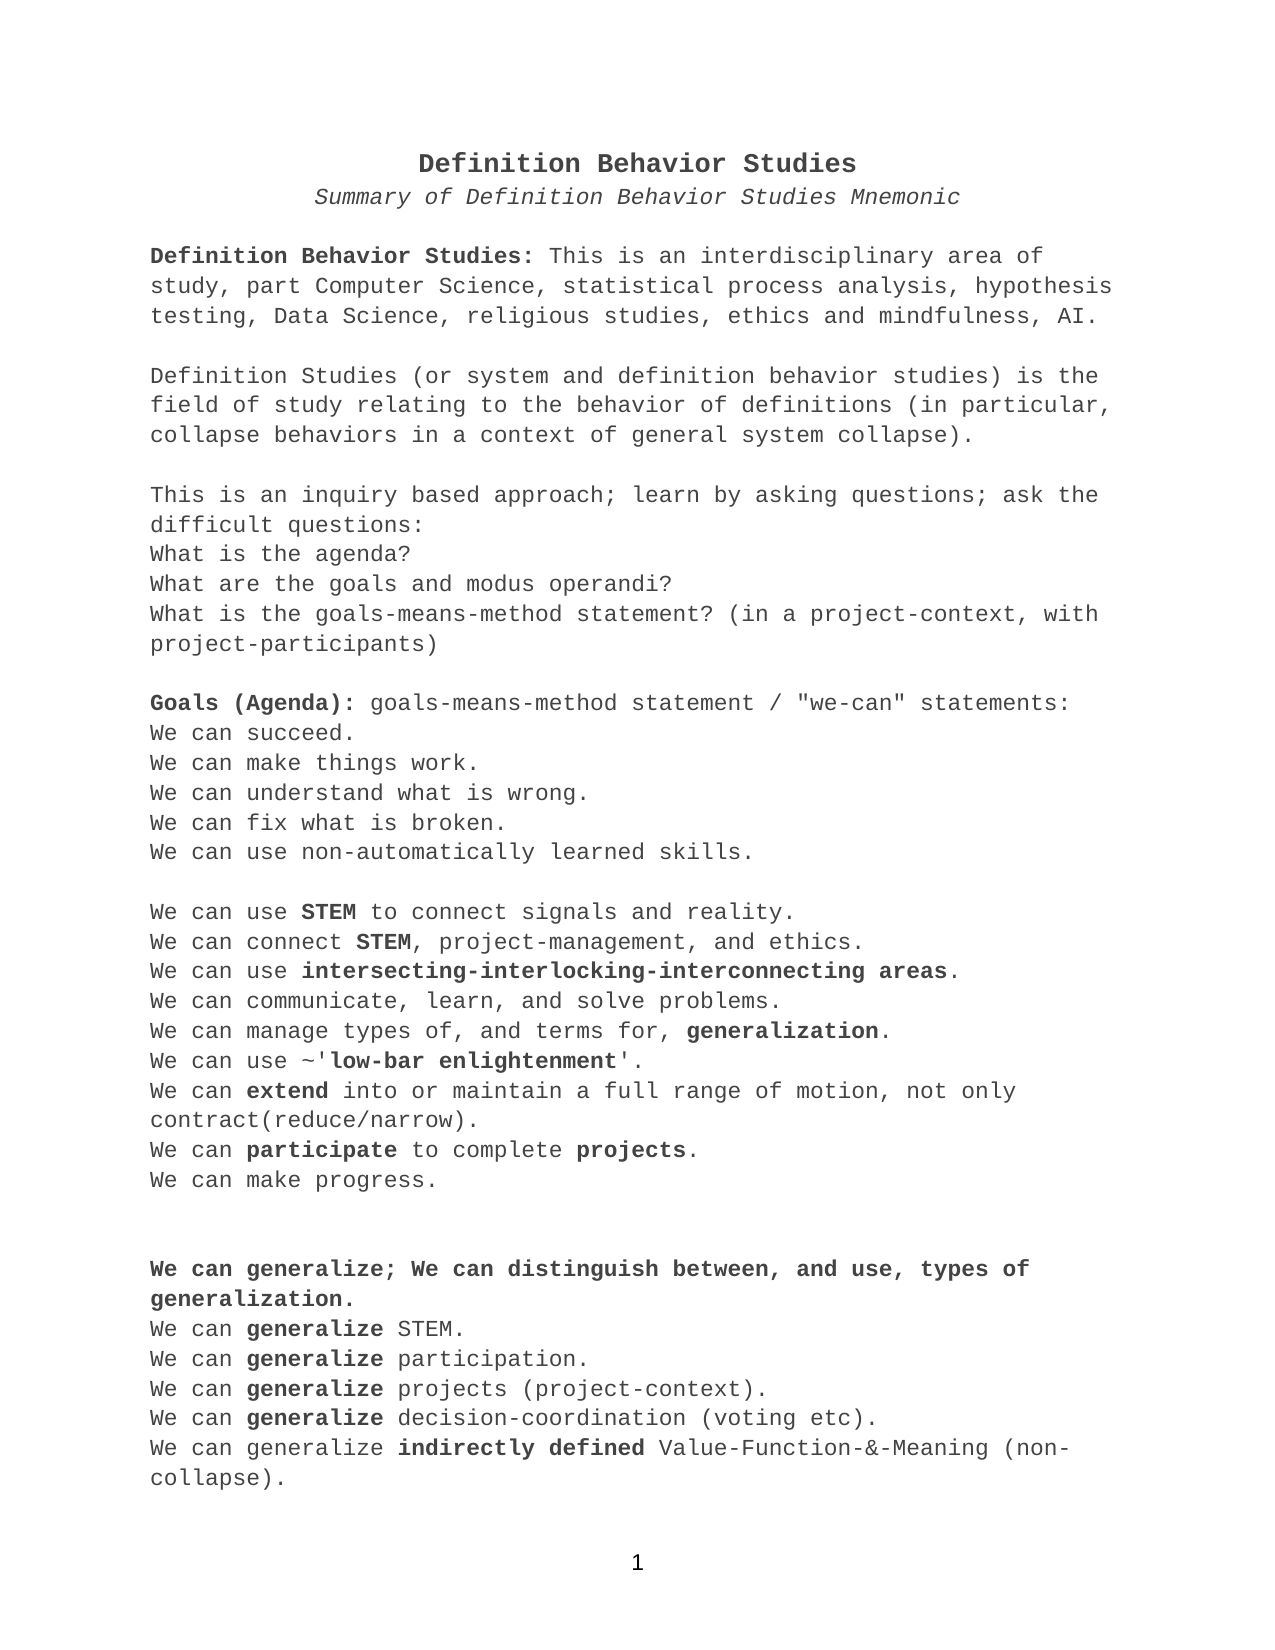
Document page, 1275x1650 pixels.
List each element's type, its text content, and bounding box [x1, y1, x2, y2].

text We can generalize; We can distinguish between, and use, types of generalization. [150, 1258, 1125, 1313]
text We can manage types of, and terms for, generalization. [150, 1019, 1125, 1045]
text We can fix what is broken. [150, 811, 1125, 837]
text We can extend into or maintain a full range of motion, not only contract(reduce/narrow). [150, 1079, 1125, 1135]
text Goals (Agenda): goals-means-method statement / "we-can" statements: [150, 692, 1125, 718]
text We can connect STEM, project-management, and ethics. [150, 930, 1125, 956]
text We can generalize participation. [150, 1347, 1125, 1373]
text We can generalize STEM. [150, 1317, 1125, 1343]
text We can use intersecting-interlocking-interconnecting areas. [150, 960, 1125, 986]
text Definition Behavior Studies: This is an interdisciplinary area of study, part Computer Science, statistical process analysis, hypothesis testing, Data Science, religious studies, ethics and mindfulness, AI. [150, 245, 1125, 330]
text We can use non-automatically learned skills. [150, 841, 1125, 867]
text This is an inquiry based approach; learn by asking questions; ask the difficult questions: [150, 483, 1125, 539]
text We can understand what is wrong. [150, 781, 1125, 807]
text We can make progress. [150, 1168, 1125, 1194]
text We can use ~'low-bar enlightenment'. [150, 1049, 1125, 1075]
text What are the goals and modus operandi? [150, 573, 1125, 598]
text What is the goals-means-method statement? (in a project-context, with project-participants) [150, 602, 1125, 658]
text What is the agenda? [150, 543, 1125, 569]
text We can use STEM to connect signals and reality. [150, 900, 1125, 926]
text We can make things work. [150, 751, 1125, 777]
text Definition Behavior Studies [150, 150, 1125, 181]
text We can succeed. [150, 722, 1125, 747]
text Summary of Definition Behavior Studies Mnemonic [150, 185, 1125, 211]
text We can generalize decision-coordination (voting etc). [150, 1407, 1125, 1433]
text Definition Studies (or system and definition behavior studies) is the field of study relating to the behavior of definitions (in particular, collapse behaviors in a context of general system collapse). [150, 364, 1125, 449]
text We can generalize indirectly defined Value-Function-&-Meaning (non-collapse). [150, 1437, 1125, 1492]
text We can participate to complete projects. [150, 1139, 1125, 1164]
text We can communicate, learn, and solve problems. [150, 990, 1125, 1016]
text We can generalize projects (project-context). [150, 1377, 1125, 1403]
